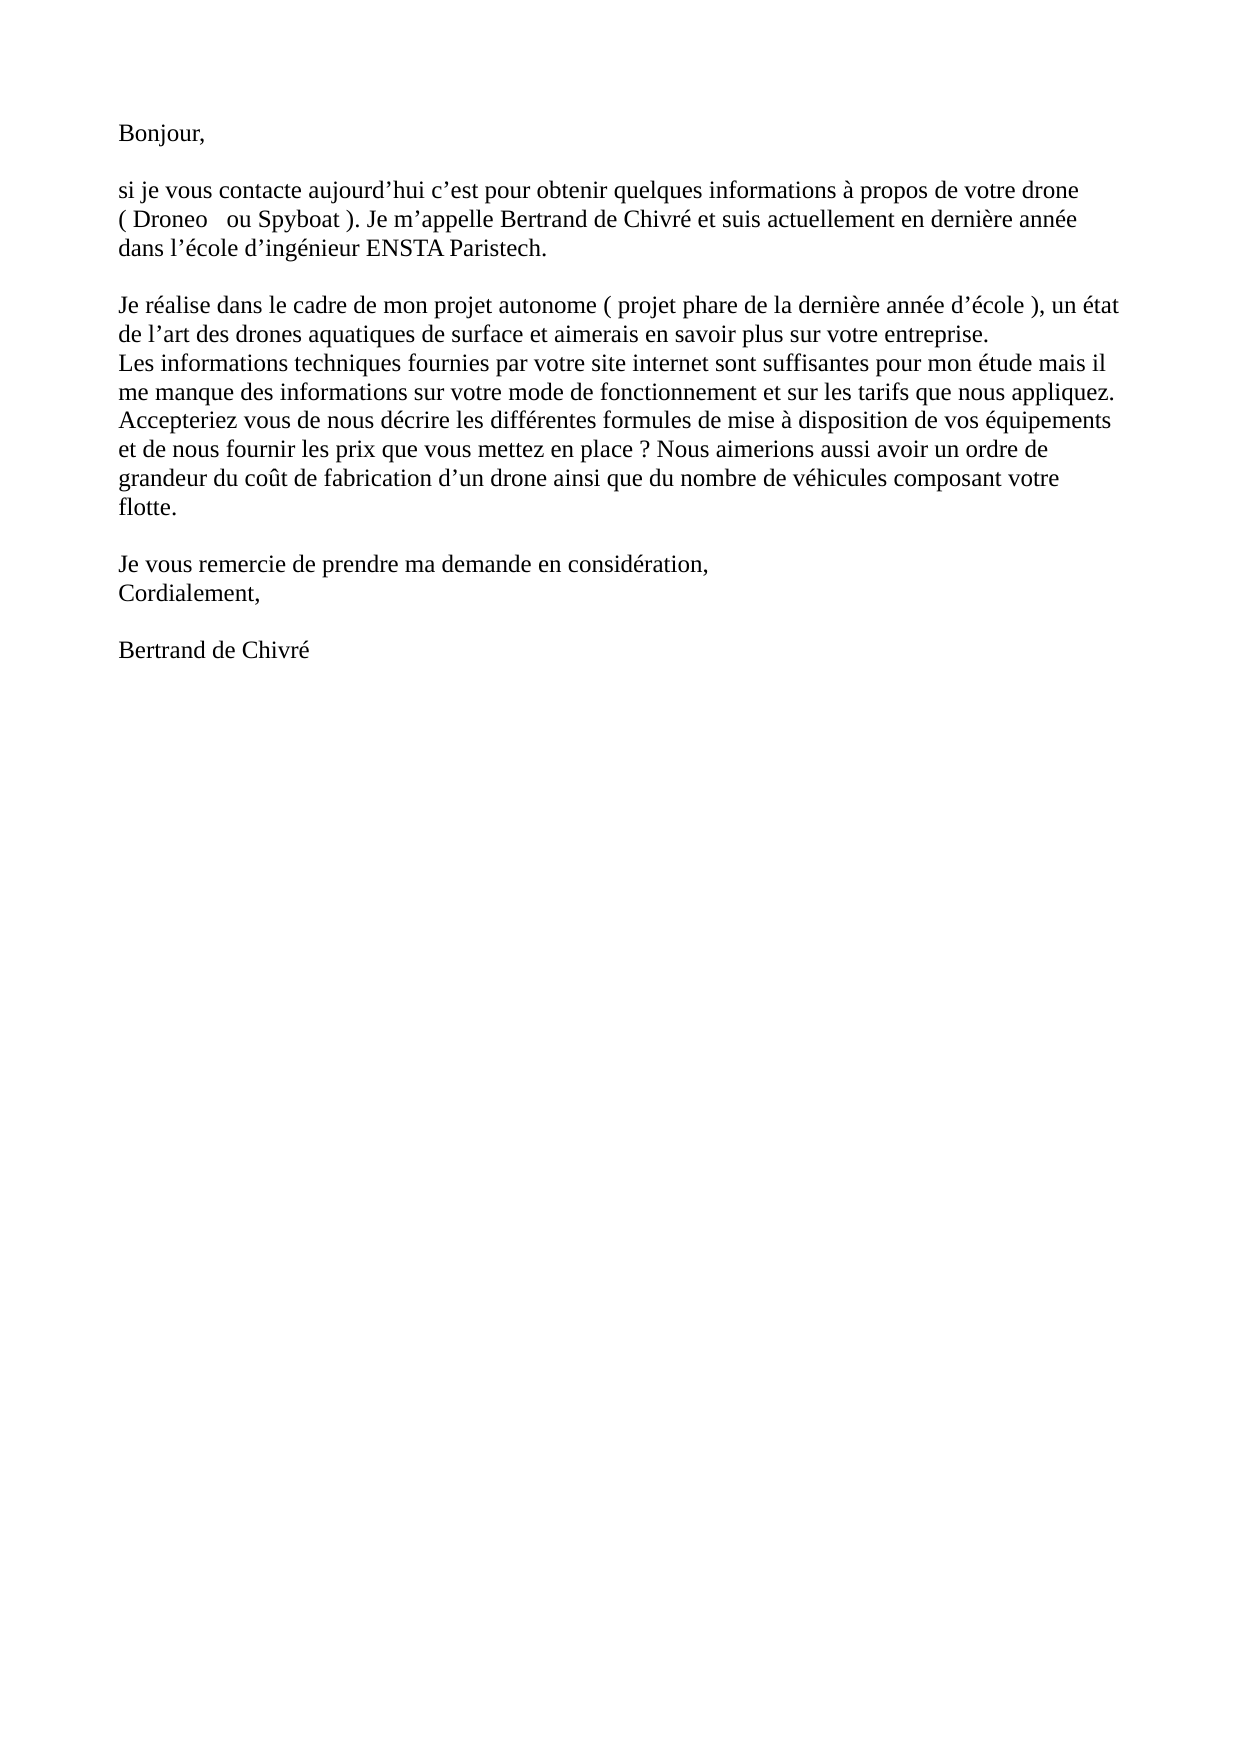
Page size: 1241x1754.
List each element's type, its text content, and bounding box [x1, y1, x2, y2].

text Cordialement, [118, 578, 1122, 607]
text Bonjour, [118, 118, 1122, 147]
text Les informations techniques fournies par votre site internet sont suffisantes pour mon étude mais il me manque des informations sur votre mode de fonctionnement et sur les tarifs que nous appliquez. [118, 348, 1122, 406]
text Je vous remercie de prendre ma demande en considération, [118, 549, 1122, 578]
text Accepteriez vous de nous décrire les différentes formules de mise à disposition de vos équipements et de nous fournir les prix que vous mettez en place ? Nous aimerions aussi avoir un ordre de grandeur du coût de fabrication d’un drone ainsi que du nombre de véhicules composant votre flotte. [118, 406, 1122, 521]
text Je réalise dans le cadre de mon projet autonome ( projet phare de la dernière année d’école ), un état de l’art des drones aquatiques de surface et aimerais en savoir plus sur votre entreprise. [118, 291, 1122, 348]
text si je vous contacte aujourd’hui c’est pour obtenir quelques informations à propos de votre drone ( Droneo ou Spyboat ). Je m’appelle Bertrand de Chivré et suis actuellement en dernière année dans l’école d’ingénieur ENSTA Paristech. [118, 176, 1122, 262]
text Bertrand de Chivré [118, 636, 1122, 664]
